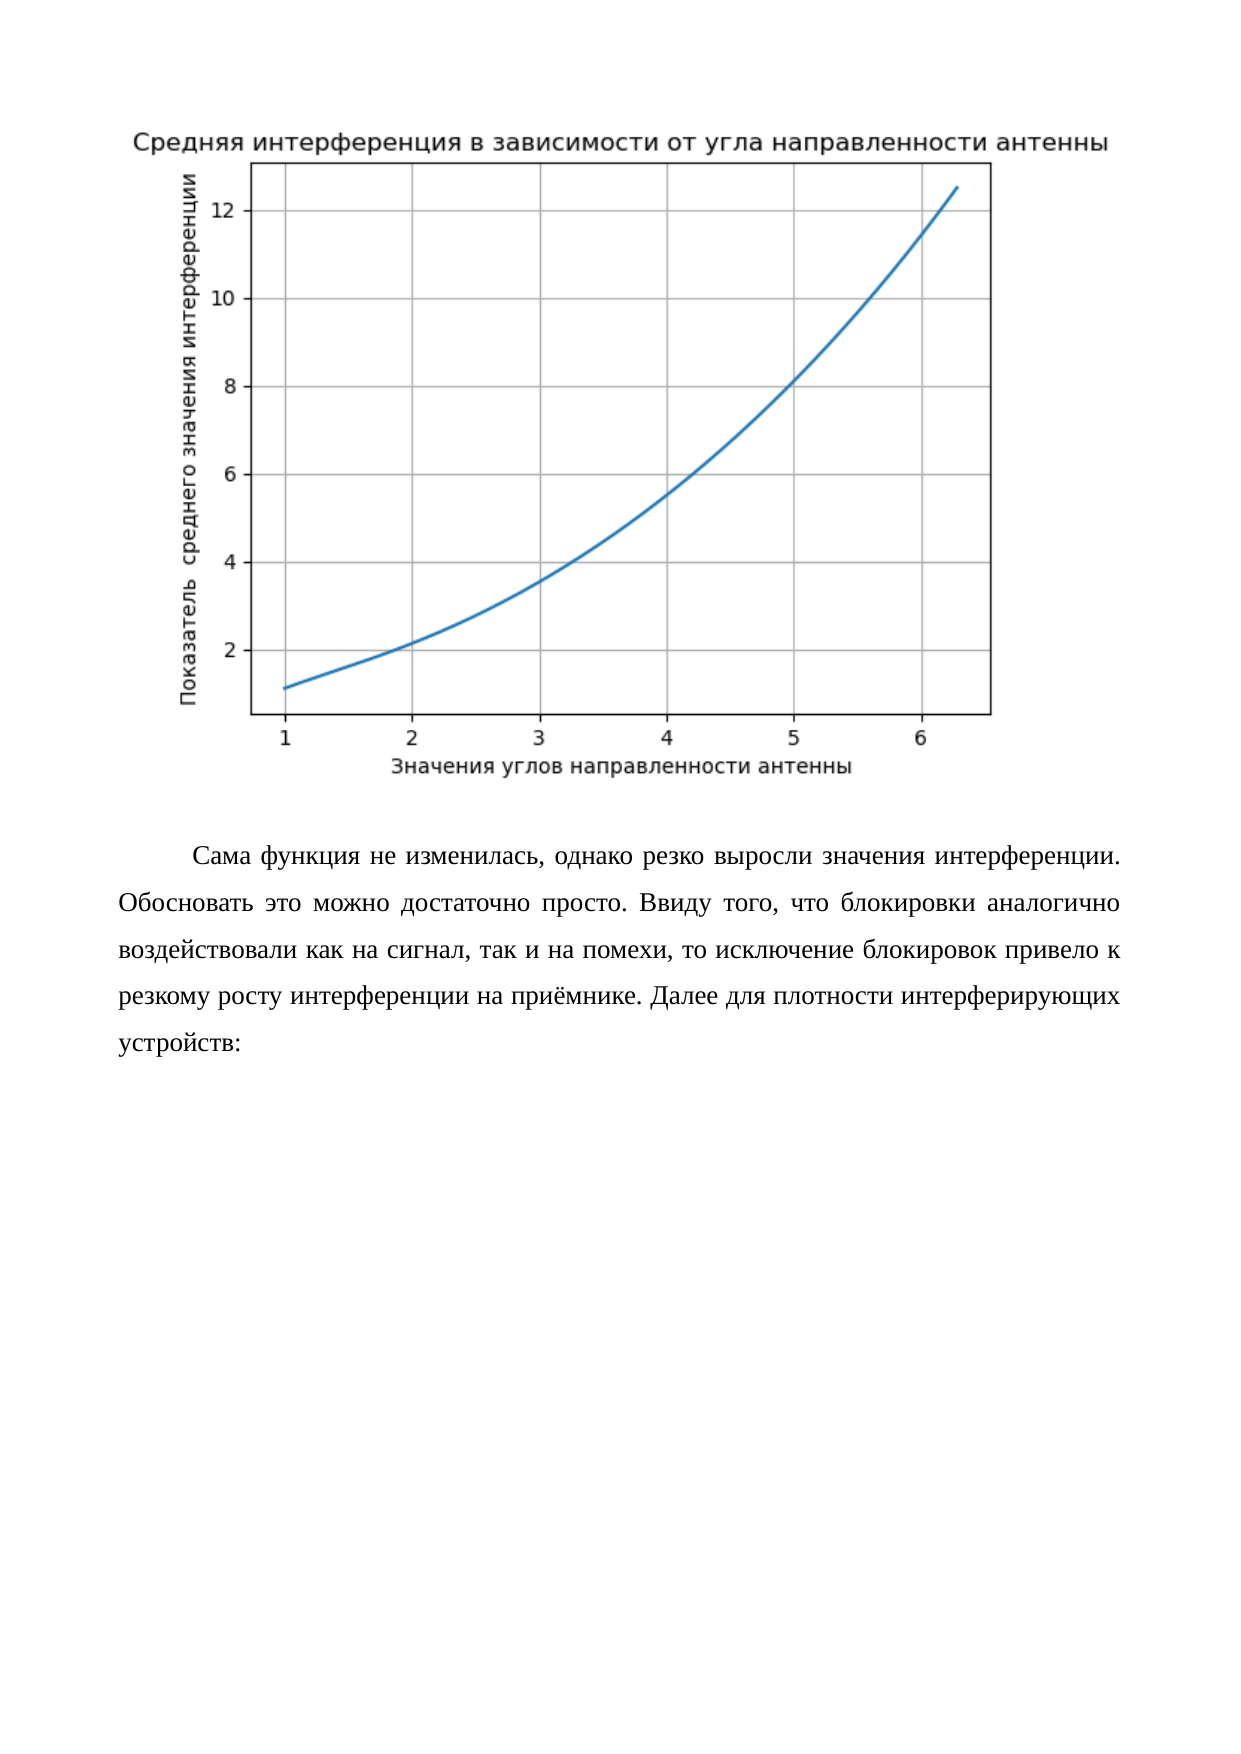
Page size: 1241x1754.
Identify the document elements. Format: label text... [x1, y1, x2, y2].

text Сама функция не изменилась, однако резко выросли значения интерференции. Обосновать это можно достаточно просто. Ввиду того, что блокировки аналогично воздействовали как на сигнал, так и на помехи, то исключение блокировок привело к резкому росту интерференции на приёмнике. Далее для плотности интерферирующих устройств: [118, 839, 1122, 1057]
picture [118, 118, 1123, 793]
